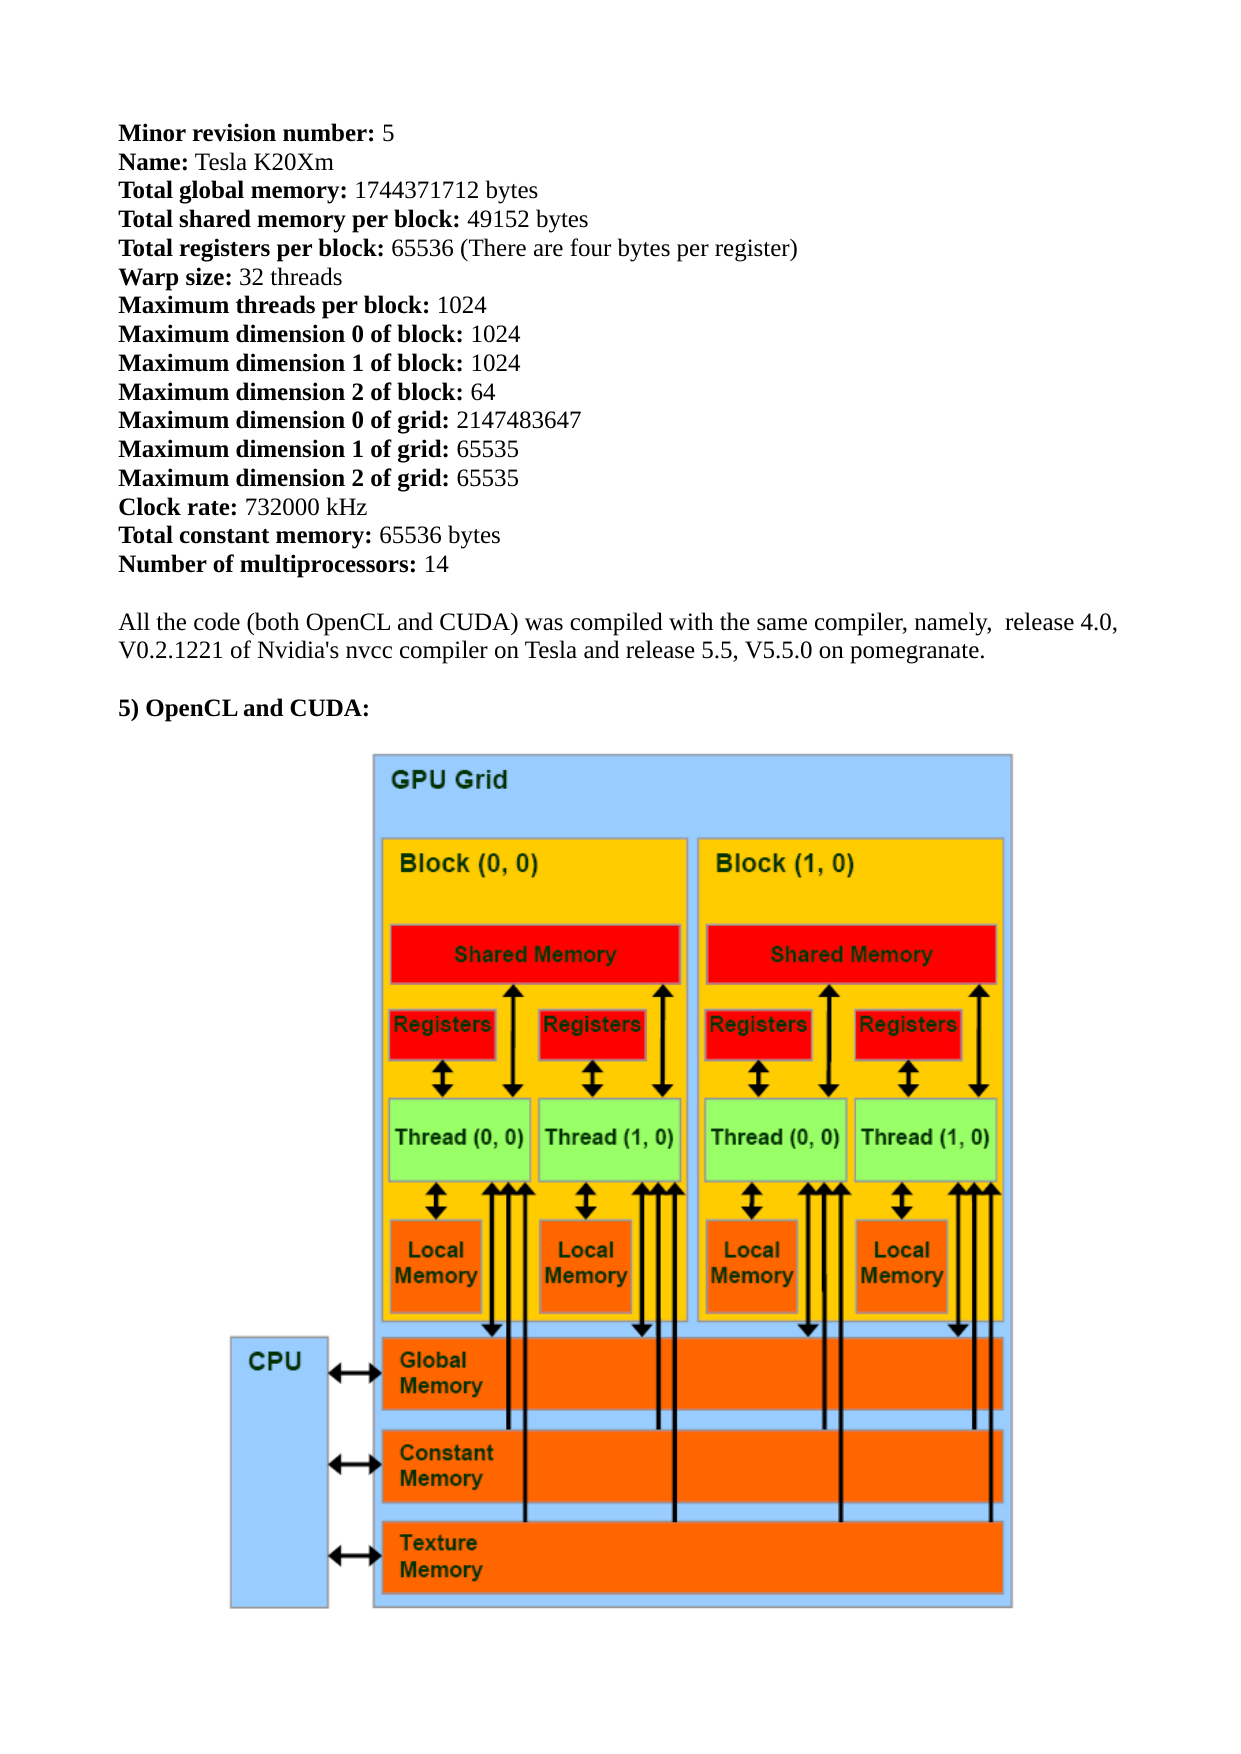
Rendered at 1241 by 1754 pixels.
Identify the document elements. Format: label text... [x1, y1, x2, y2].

text Name: Tesla K20Xm [118, 147, 1122, 176]
text Maximum dimension 2 of block: 64 [118, 377, 1122, 406]
text Maximum threads per block: 1024 [118, 291, 1122, 319]
text All the code (both OpenCL and CUDA) was compiled with the same compiler, namely, release 4.0, V0.2.1221 of Nvidia's nvcc compiler on Tesla and release 5.5, V5.5.0 on pomegranate. [118, 607, 1122, 664]
text Total registers per block: 65536 (There are four bytes per register) [118, 233, 1122, 262]
text Maximum dimension 1 of block: 1024 [118, 348, 1122, 377]
text Warp size: 32 threads [118, 262, 1122, 291]
text Maximum dimension 2 of grid: 65535 [118, 463, 1122, 492]
text Maximum dimension 1 of grid: 65535 [118, 434, 1122, 463]
text Total global memory: 1744371712 bytes [118, 176, 1122, 204]
text 5) OpenCL and CUDA: [118, 693, 1122, 722]
text Minor revision number: 5 [118, 118, 1122, 147]
text Clock rate: 732000 kHz [118, 492, 1122, 521]
text Maximum dimension 0 of grid: 2147483647 [118, 406, 1122, 434]
text Number of multiprocessors: 14 [118, 549, 1122, 578]
text Maximum dimension 0 of block: 1024 [118, 319, 1122, 348]
text Total constant memory: 65536 bytes [118, 521, 1122, 549]
text Total shared memory per block: 49152 bytes [118, 204, 1122, 233]
